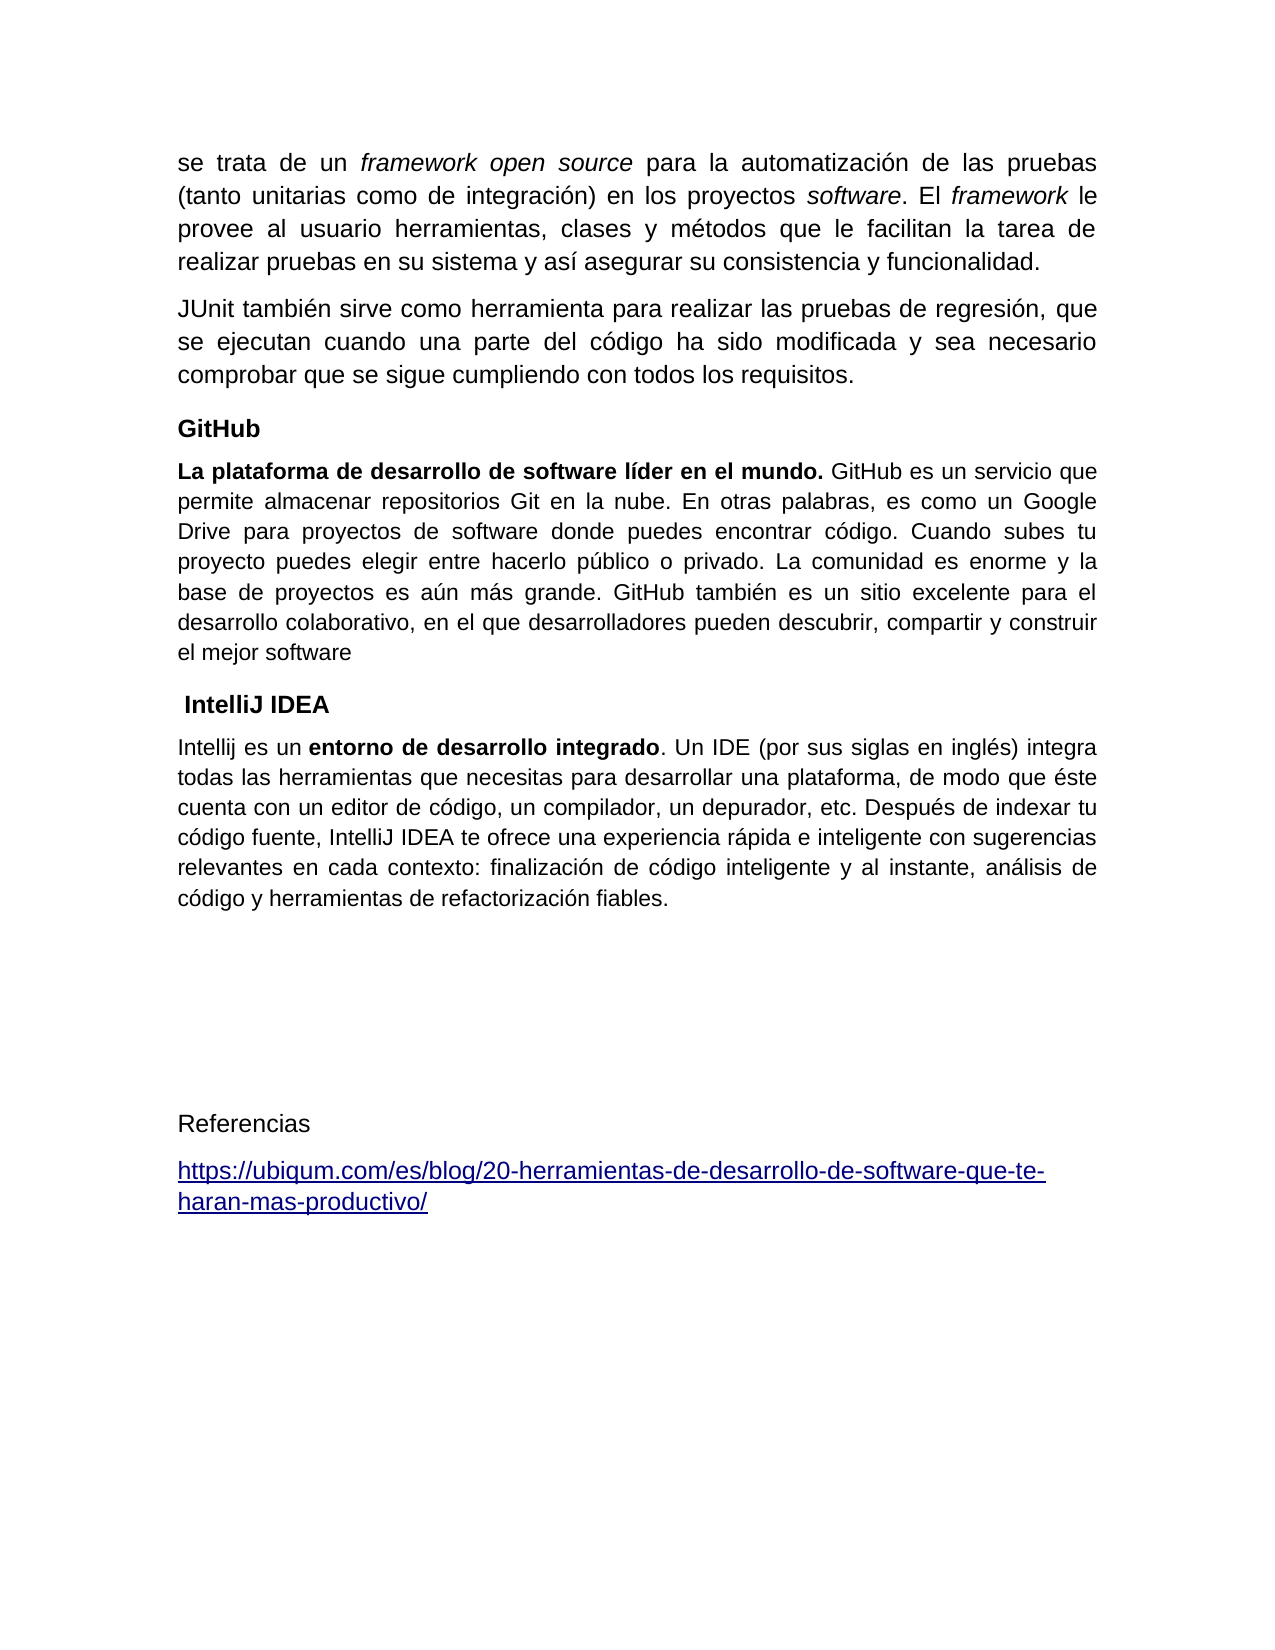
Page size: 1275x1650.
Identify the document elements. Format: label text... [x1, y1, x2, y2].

subtitle IntelliJ IDEA [177, 690, 1098, 719]
text se trata de un framework open source para la automatización de las pruebas (tanto unitarias como de integración) en los proyectos software. El framework le provee al usuario herramientas, clases y métodos que le facilitan la tarea de realizar pruebas en su sistema y así asegurar su consistencia y funcionalidad. [177, 148, 1098, 275]
text Referencias [177, 1108, 1098, 1137]
subtitle GitHub [177, 414, 1098, 443]
text Intellij es un entorno de desarrollo integrado. Un IDE (por sus siglas en inglés) integra todas las herramientas que necesitas para desarrollar una plataforma, de modo que éste cuenta con un editor de código, un compilador, un depurador, etc. Después de indexar tu código fuente, IntelliJ IDEA te ofrece una experiencia rápida e inteligente con sugerencias relevantes en cada contexto: finalización de código inteligente y al instante, análisis de código y herramientas de refactorización fiables. [177, 733, 1098, 911]
text La plataforma de desarrollo de software líder en el mundo. GitHub es un servicio que permite almacenar repositorios Git en la nube. En otras palabras, es como un Google Drive para proyectos de software donde puedes encontrar código. Cuando subes tu proyecto puedes elegir entre hacerlo público o privado. La comunidad es enorme y la base de proyectos es aún más grande. GitHub también es un sitio excelente para el desarrollo colaborativo, en el que desarrolladores pueden descubrir, compartir y construir el mejor software [177, 458, 1098, 665]
text JUnit también sirve como herramienta para realizar las pruebas de regresión, que se ejecutan cuando una parte del código ha sido modificada y sea necesario comprobar que se sigue cumpliendo con todos los requisitos. [177, 294, 1098, 389]
text https://ubiqum.com/es/blog/20-herramientas-de-desarrollo-de-software-que-te-haran-mas-productivo/ [177, 1156, 1098, 1216]
